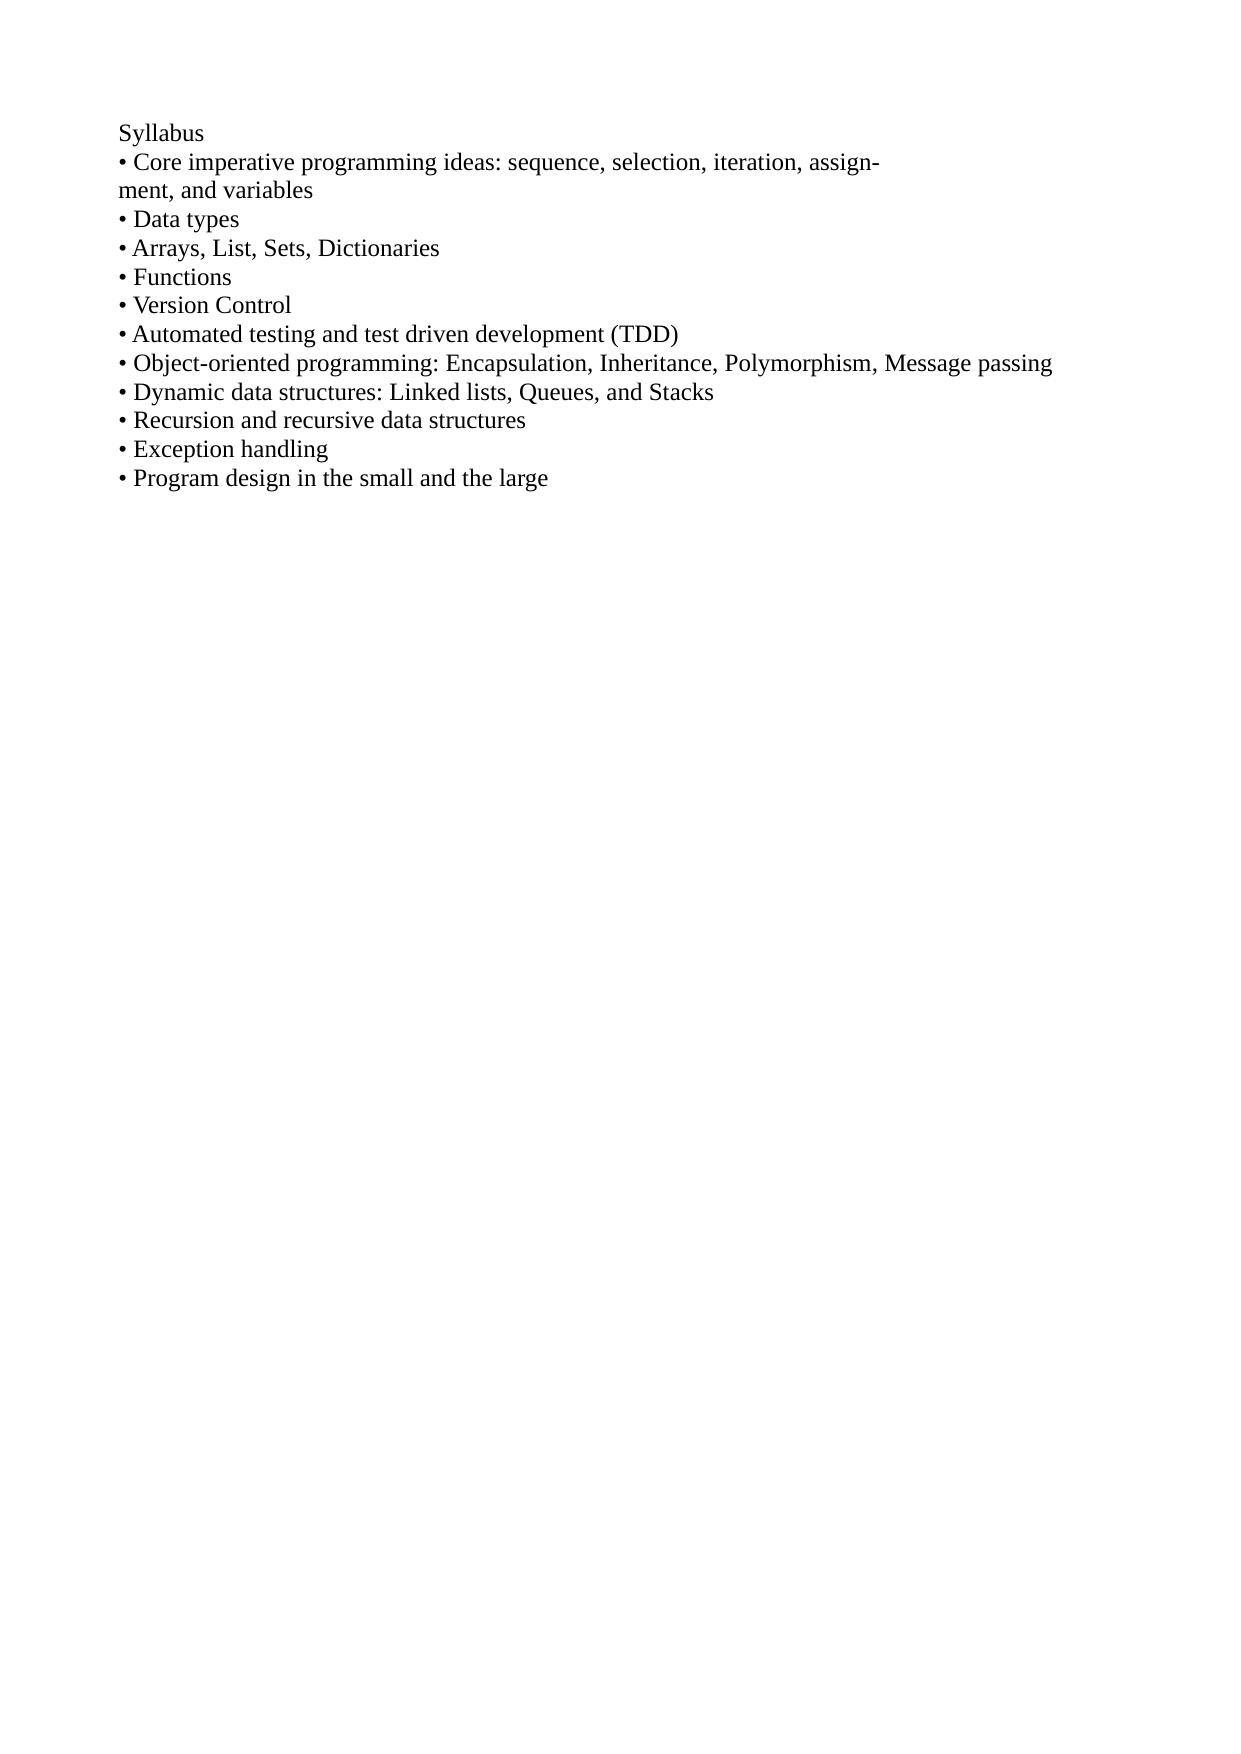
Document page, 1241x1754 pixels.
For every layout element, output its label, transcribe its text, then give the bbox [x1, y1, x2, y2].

text • Data types [118, 204, 1122, 233]
text • Object-oriented programming: Encapsulation, Inheritance, Polymorphism, Message passing [118, 348, 1122, 377]
text • Exception handling [118, 434, 1122, 463]
text • Recursion and recursive data structures [118, 406, 1122, 434]
text • Dynamic data structures: Linked lists, Queues, and Stacks [118, 377, 1122, 406]
text ment, and variables [118, 176, 1122, 204]
text • Arrays, List, Sets, Dictionaries [118, 233, 1122, 262]
text Syllabus [118, 118, 1122, 147]
text • Automated testing and test driven development (TDD) [118, 319, 1122, 348]
text • Program design in the small and the large [118, 463, 1122, 492]
text • Core imperative programming ideas: sequence, selection, iteration, assign- [118, 147, 1122, 176]
text • Functions [118, 262, 1122, 291]
text • Version Control [118, 291, 1122, 319]
